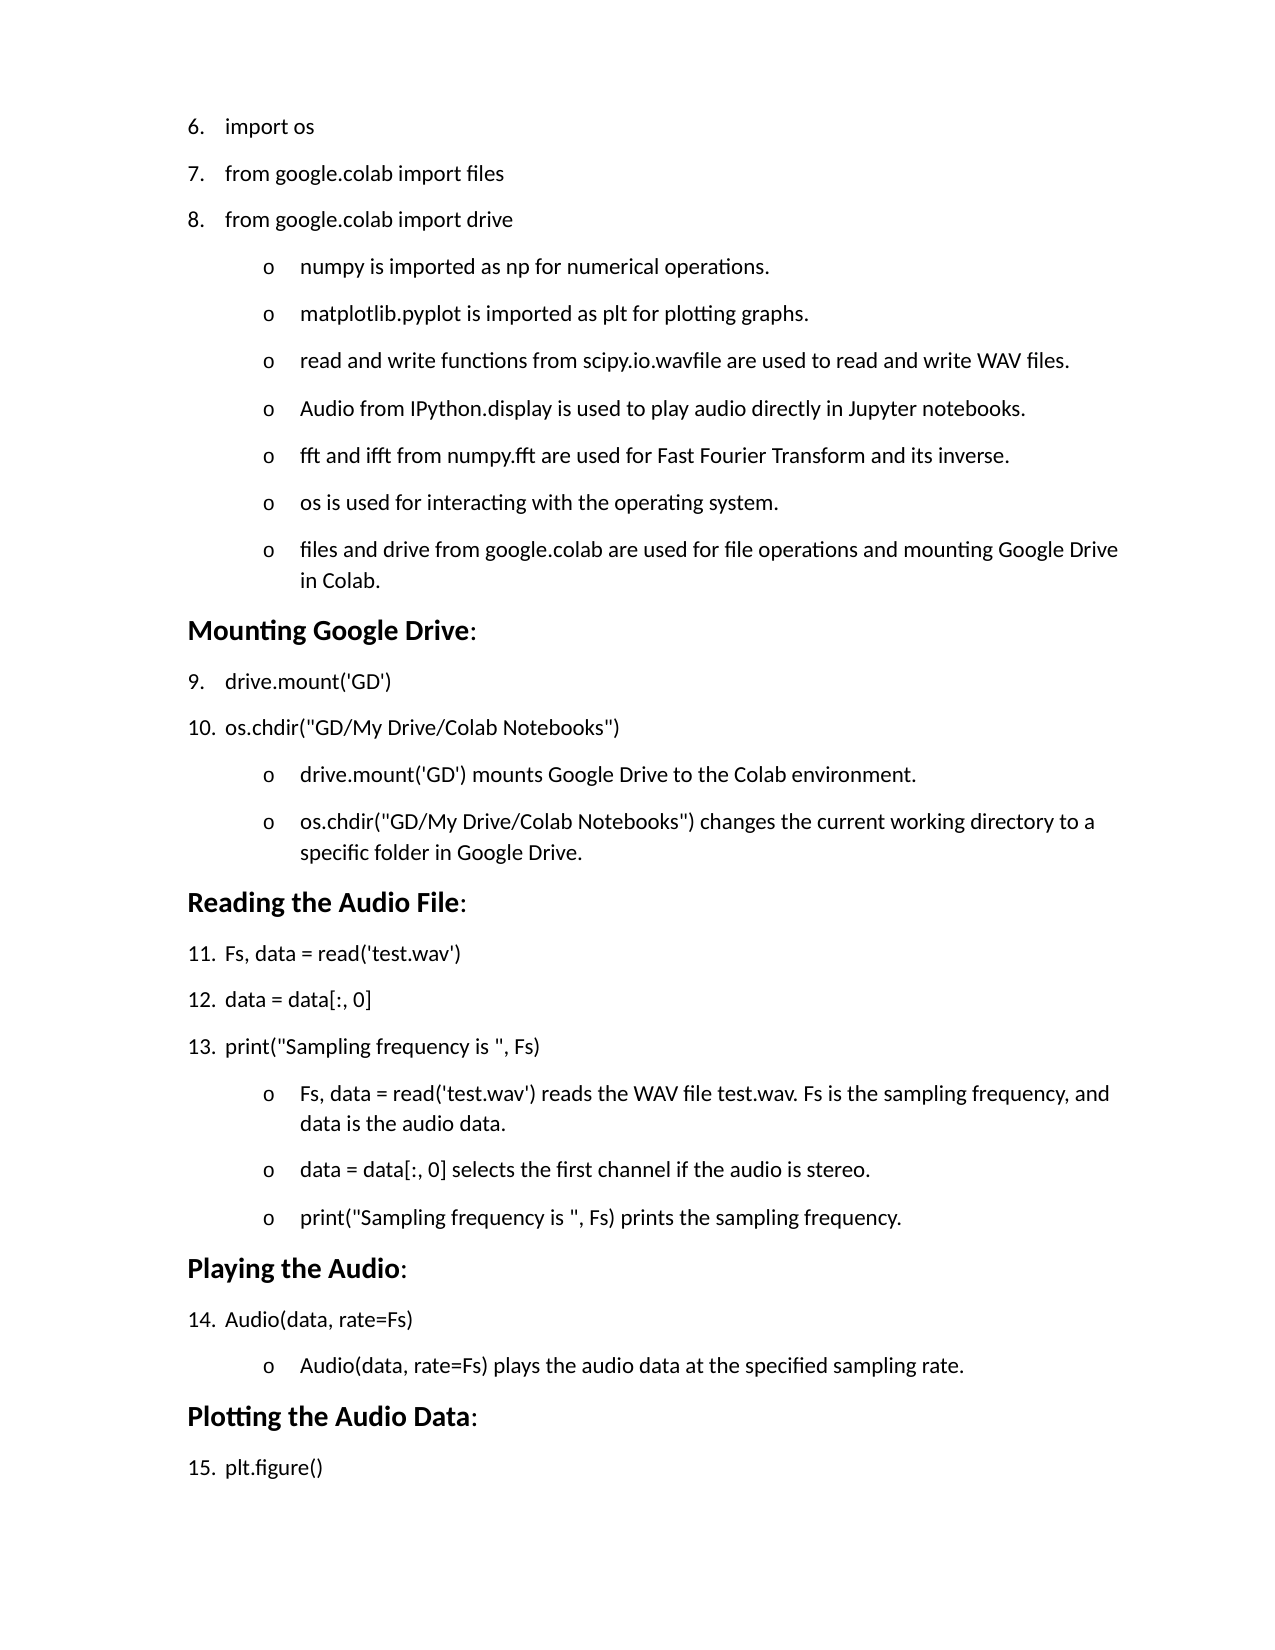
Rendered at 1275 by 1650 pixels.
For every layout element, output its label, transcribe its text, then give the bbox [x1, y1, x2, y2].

list drive.mount('GD') [187, 667, 1125, 695]
list print("Sampling frequency is ", Fs) [187, 1032, 1125, 1060]
text Reading the Audio File: [187, 884, 1125, 920]
list os is used for interacting with the operating system. [262, 488, 1125, 517]
list Audio(data, rate=Fs) plays the audio data at the specified sampling rate. [262, 1351, 1125, 1380]
list Fs, data = read('test.wav') reads the WAV file test.wav. Fs is the sampling frequency, and data is the audio data. [262, 1079, 1125, 1137]
list read and write functions from scipy.io.wavfile are used to read and write WAV files. [262, 347, 1125, 375]
list files and drive from google.colab are used for file operations and mounting Google Drive in Colab. [262, 535, 1125, 594]
list import os [187, 112, 1125, 141]
text Mounting Google Drive: [187, 612, 1125, 648]
list matplotlib.pyplot is imported as plt for plotting graphs. [262, 299, 1125, 328]
list plt.figure() [187, 1453, 1125, 1481]
list Audio(data, rate=Fs) [187, 1305, 1125, 1333]
list numpy is imported as np for numerical operations. [262, 252, 1125, 281]
list data = data[:, 0] [187, 986, 1125, 1013]
list from google.colab import files [187, 159, 1125, 187]
list Audio from IPython.display is used to play audio directly in Jupyter notebooks. [262, 394, 1125, 422]
list data = data[:, 0] selects the first channel if the audio is stereo. [262, 1156, 1125, 1184]
text Plotting the Audio Data: [187, 1398, 1125, 1434]
text Playing the Audio: [187, 1250, 1125, 1286]
list os.chdir("GD/My Drive/Colab Notebooks") [187, 713, 1125, 742]
list print("Sampling frequency is ", Fs) prints the sampling frequency. [262, 1203, 1125, 1231]
list os.chdir("GD/My Drive/Colab Notebooks") changes the current working directory to a specific folder in Google Drive. [262, 807, 1125, 866]
list from google.colab import drive [187, 206, 1125, 234]
list Fs, data = read('test.wav') [187, 939, 1125, 967]
list drive.mount('GD') mounts Google Drive to the Colab environment. [262, 760, 1125, 789]
list fft and ifft from numpy.fft are used for Fast Fourier Transform and its inverse. [262, 441, 1125, 469]
